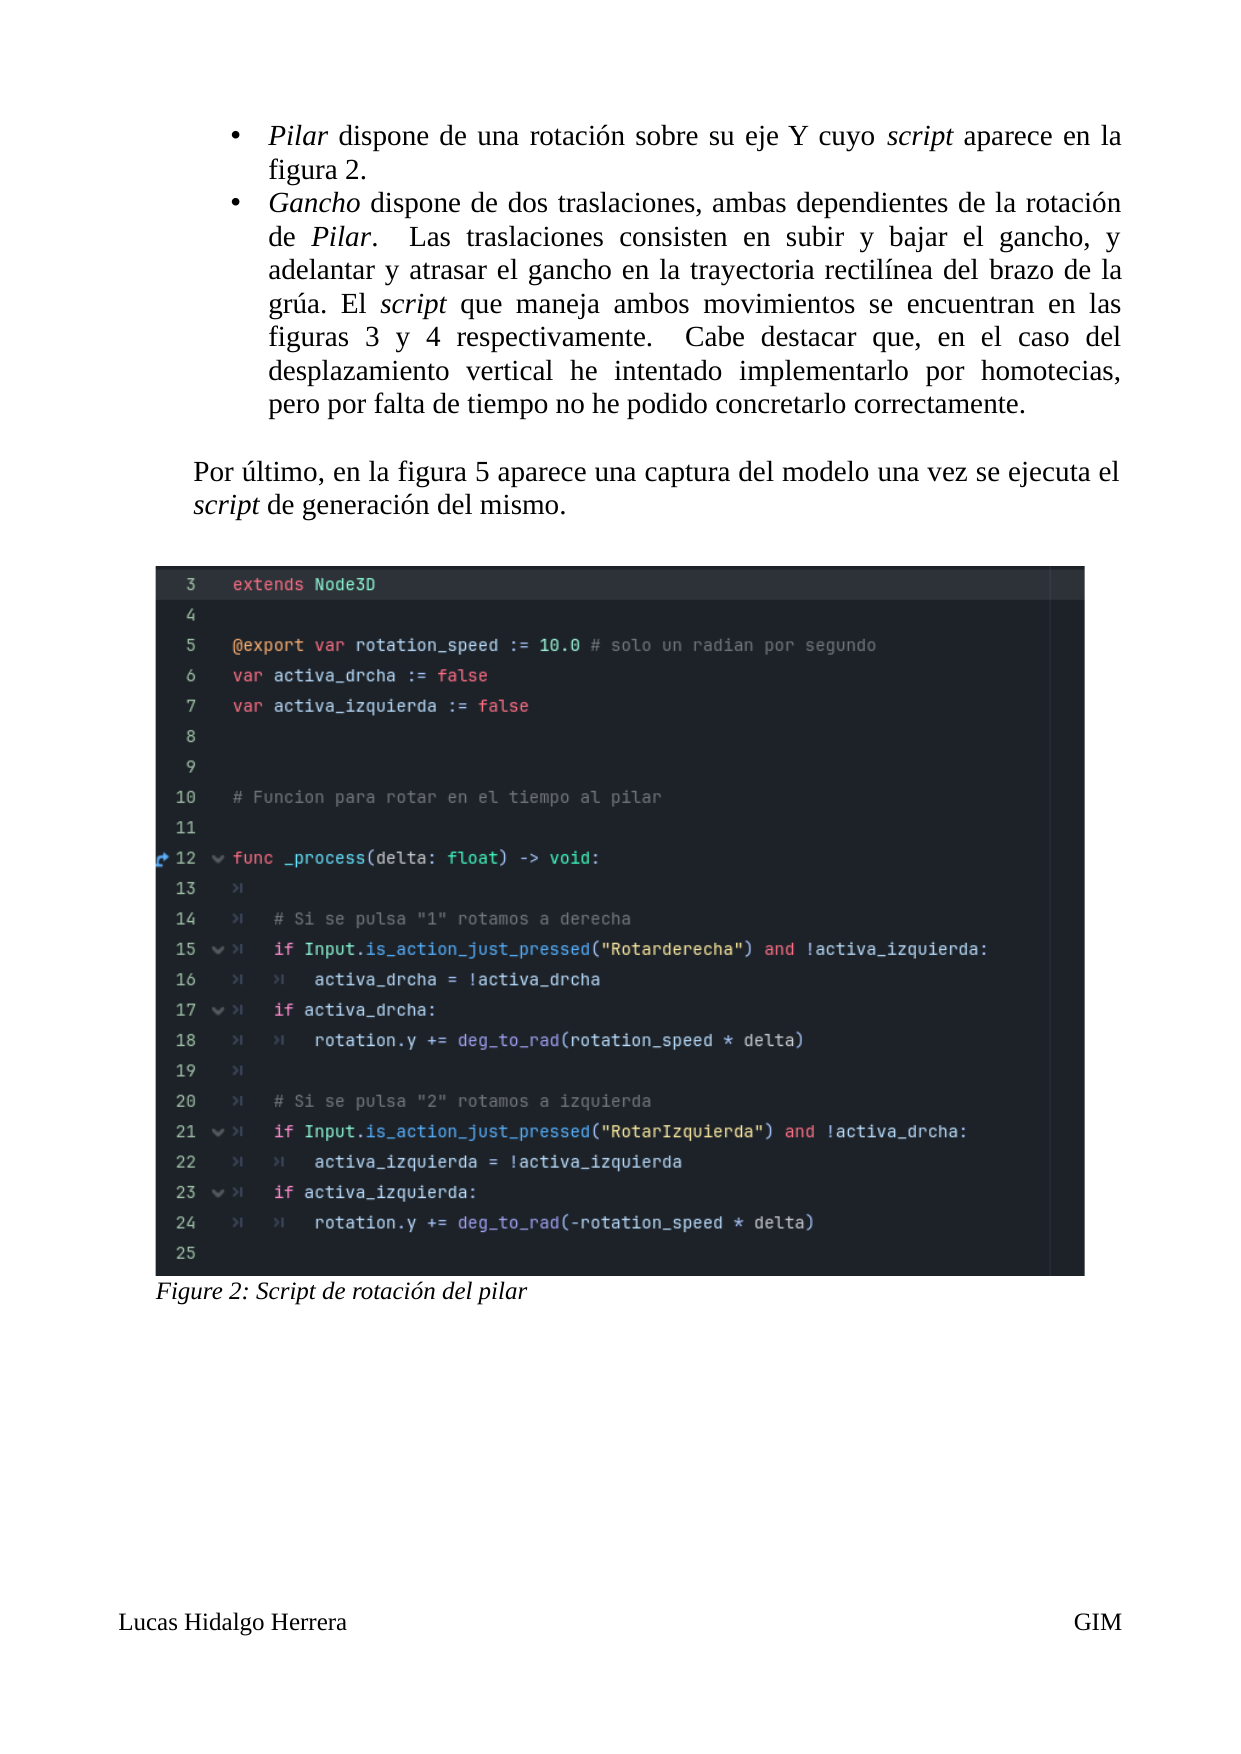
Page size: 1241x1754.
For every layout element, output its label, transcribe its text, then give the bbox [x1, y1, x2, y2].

picture [155, 566, 1085, 1276]
text Por último, en la figura 5 aparece una captura del modelo una vez se ejecuta el script de generación del mismo. [193, 454, 1122, 521]
list Gancho dispone de dos traslaciones, ambas dependientes de la rotación de Pilar. Las traslaciones consisten en subir y bajar el gancho, y adelantar y atrasar el gancho en la trayectoria rectilínea del brazo de la grúa. El script que maneja ambos movimientos se encuentran en las figuras 3 y 4 respectivamente. Cabe destacar que, en el caso del desplazamiento vertical he intentado implementarlo por homotecias, pero por falta de tiempo no he podido concretarlo correctamente. [231, 185, 1122, 420]
text Figure 2: Script de rotación del pilar [156, 1276, 1084, 1305]
list Pilar dispone de una rotación sobre su eje Y cuyo script aparece en la figura 2. [231, 118, 1122, 185]
